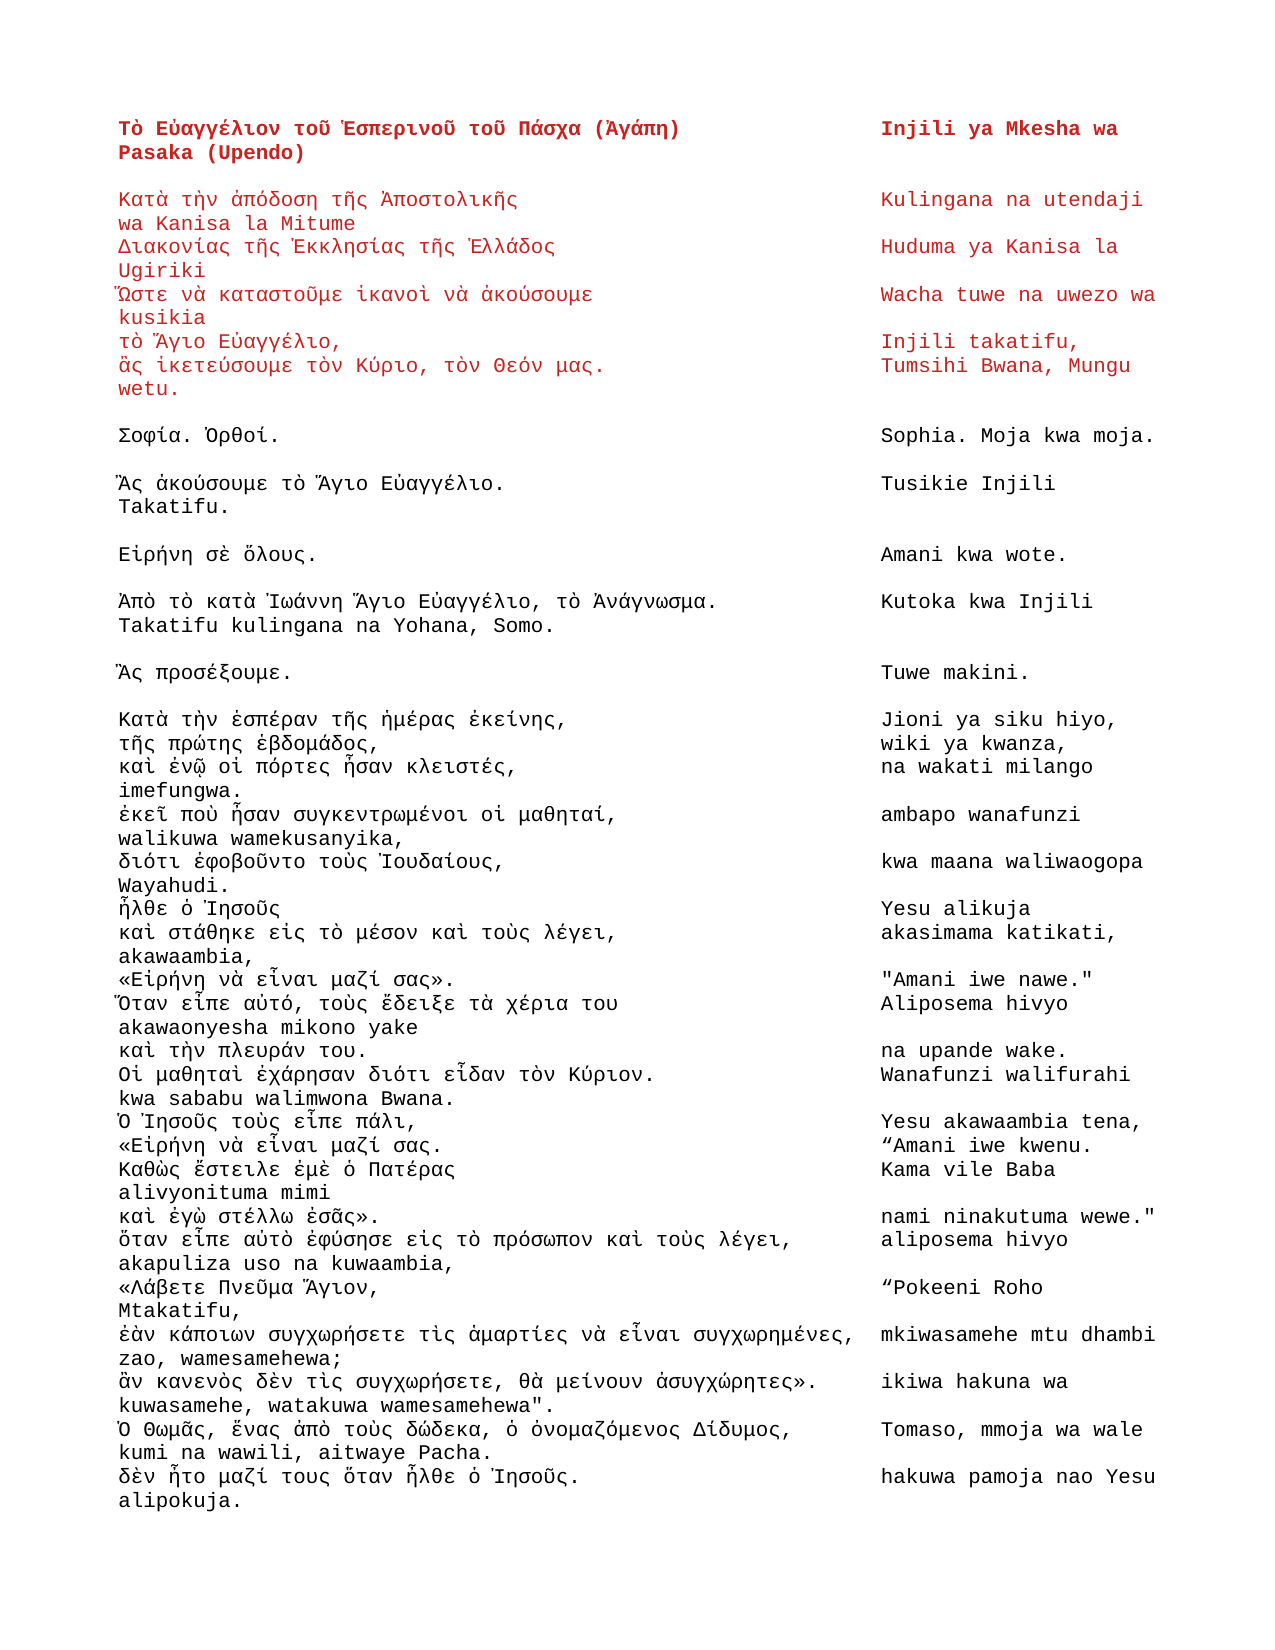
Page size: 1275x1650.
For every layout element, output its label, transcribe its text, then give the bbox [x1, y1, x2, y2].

text Ὁ Θωμᾶς, ἕνας ἀπὸ τοὺς δώδεκα, ὁ ὀνομαζόμενος Δίδυμος, Tomaso, mmoja wa wale kumi na wawili, aitwaye Pacha. [118, 1419, 1157, 1466]
text Ἂς ἀκούσουμε τὸ Ἅγιο Εὐαγγέλιο. Tusikie Injili Takatifu. [118, 473, 1157, 520]
text «Εἰρήνη νὰ εἶναι μαζί σας». "Amani iwe nawe." [118, 969, 1157, 993]
text Διακονίας τῆς Ἐκκλησίας τῆς Ἑλλάδος Huduma ya Kanisa la Ugiriki [118, 236, 1157, 284]
text Κατὰ τὴν ἑσπέραν τῆς ἡμέρας ἐκείνης, Jioni ya siku hiyo, [118, 709, 1157, 733]
text Κατὰ τὴν ἀπόδοση τῆς Ἀποστολικῆς Kulingana na utendaji wa Kanisa la Mitume [118, 189, 1157, 236]
text ἂς ἱκετεύσουμε τὸν Κύριο, τὸν Θεόν μας. Tumsihi Bwana, Mungu wetu. [118, 354, 1157, 402]
text ὅταν εἶπε αὐτὸ ἐφύσησε εἰς τὸ πρόσωπον καὶ τοὺς λέγει, aliposema hivyo akapuliza uso na kuwaambia, [118, 1229, 1157, 1277]
text ἐὰν κάποιων συγχωρήσετε τὶς ἁμαρτίες νὰ εἶναι συγχωρημένες, mkiwasamehe mtu dhambi zao, wamesamehewa; [118, 1324, 1157, 1371]
text τὸ Ἅγιο Εὐαγγέλιο, Injili takatifu, [118, 331, 1157, 354]
text καὶ τὴν πλευράν του. na upande wake. [118, 1040, 1157, 1064]
text διότι ἐφοβοῦντο τοὺς Ἰουδαίους, kwa maana waliwaogopa Wayahudi. [118, 851, 1157, 898]
text ἐκεῖ ποὺ ἦσαν συγκεντρωμένοι οἱ μαθηταί, ambapo wanafunzi walikuwa wamekusanyika, [118, 804, 1157, 851]
text Οἱ μαθηταὶ ἐχάρησαν διότι εἶδαν τὸν Κύριον. Wanafunzi walifurahi kwa sababu walimwona Bwana. [118, 1064, 1157, 1111]
text «Εἰρήνη νὰ εἶναι μαζί σας. “Amani iwe kwenu. [118, 1135, 1157, 1158]
text καὶ ἐνῷ οἱ πόρτες ἦσαν κλειστές, na wakati milango imefungwa. [118, 757, 1157, 804]
text Καθὼς ἔστειλε ἐμὲ ὁ Πατέρας Kama vile Baba alivyonituma mimi [118, 1158, 1157, 1206]
text ἦλθε ὁ Ἰησοῦς Yesu alikuja [118, 898, 1157, 922]
text «Λάβετε Πνεῦμα Ἅγιον, “Pokeeni Roho Mtakatifu, [118, 1277, 1157, 1324]
text καὶ ἐγὼ στέλλω ἐσᾶς». nami ninakutuma wewe." [118, 1206, 1157, 1229]
text τῆς πρώτης ἑβδομάδος, wiki ya kwanza, [118, 733, 1157, 757]
text δὲν ἦτο μαζί τους ὅταν ἦλθε ὁ Ἰησοῦς. hakuwa pamoja nao Yesu alipokuja. [118, 1466, 1157, 1513]
text Τὸ Εὐαγγέλιον τοῦ Ἑσπερινοῦ τοῦ Πάσχα (Ἀγάπη) Injili ya Mkesha wa Pasaka (Upendo) [118, 118, 1157, 165]
text Σοφία. Ὀρθοί. Sophia. Moja kwa moja. [118, 426, 1157, 449]
text Εἰρήνη σὲ ὅλους. Amani kwa wote. [118, 544, 1157, 567]
text Ὅταν εἶπε αὐτό, τοὺς ἔδειξε τὰ χέρια του Aliposema hivyo akawaonyesha mikono yake [118, 993, 1157, 1040]
text Ἂς προσέξουμε. Tuwe makini. [118, 662, 1157, 686]
text Ἀπὸ τὸ κατὰ Ἰωάννη Ἅγιο Εὐαγγέλιο, τὸ Ἀνάγνωσμα. Kutoka kwa Injili Takatifu kulingana na Yohana, Somo. [118, 591, 1157, 638]
text ἂν κανενὸς δὲν τὶς συγχωρήσετε, θὰ μείνουν ἀσυγχώρητες». ikiwa hakuna wa kuwasamehe, watakuwa wamesamehewa". [118, 1371, 1157, 1419]
text Ὁ Ἰησοῦς τοὺς εἶπε πάλι, Yesu akawaambia tena, [118, 1111, 1157, 1135]
text Ὥστε νὰ καταστοῦμε ἱκανοὶ νὰ ἀκούσουμε Wacha tuwe na uwezo wa kusikia [118, 284, 1157, 331]
text καὶ στάθηκε εἰς τὸ μέσον καὶ τοὺς λέγει, akasimama katikati, akawaambia, [118, 922, 1157, 969]
